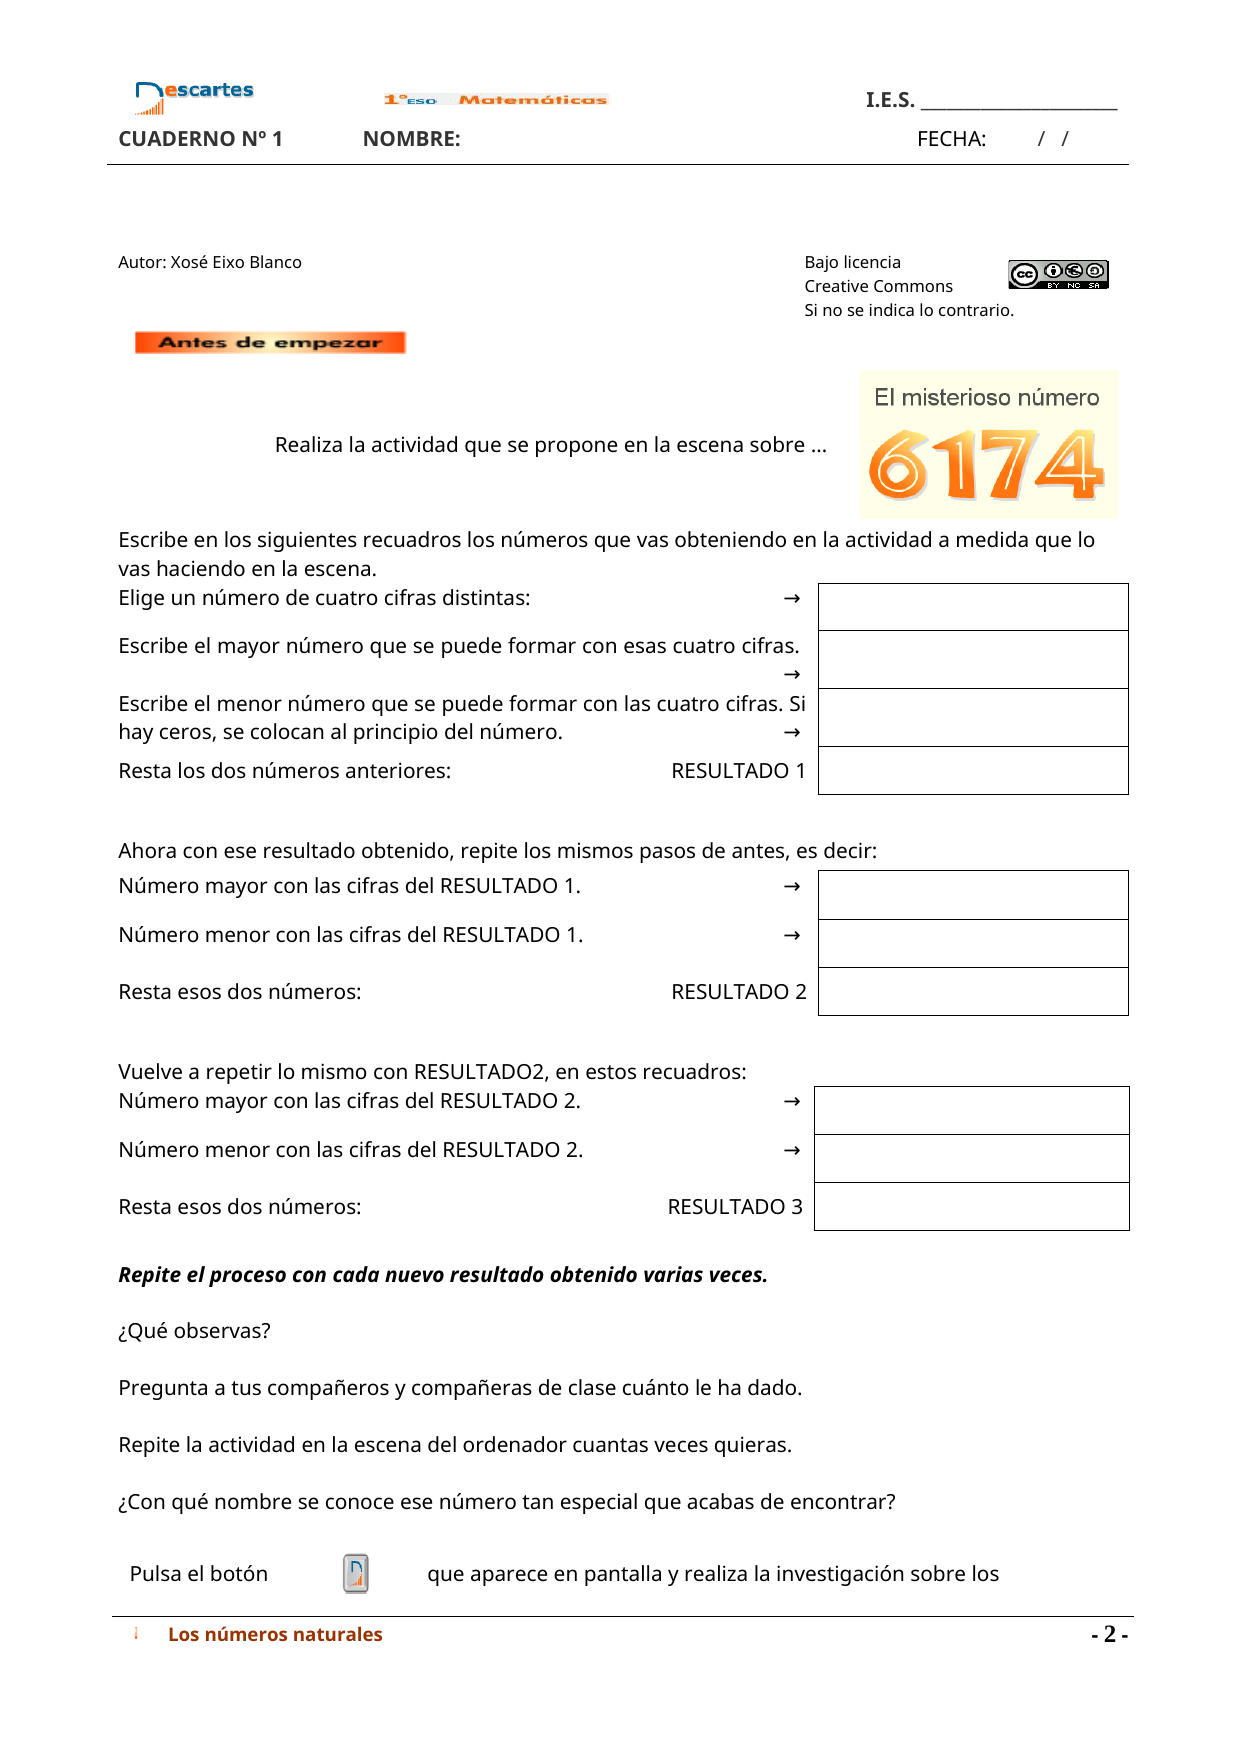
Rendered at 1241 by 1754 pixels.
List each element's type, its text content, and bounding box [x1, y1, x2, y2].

table_header [819, 584, 1128, 630]
text Escribe en los siguientes recuadros los números que vas obteniendo en la actividad a medida que lo vas haciendo en la escena. [118, 526, 1128, 582]
table_header [833, 363, 1129, 526]
text Ahora con ese resultado obtenido, repite los mismos pasos de antes, es decir: [118, 836, 1128, 864]
table_cell [819, 747, 1128, 794]
text Repite el proceso con cada nuevo resultado obtenido varias veces. [118, 1260, 1128, 1288]
picture [134, 331, 408, 354]
table_cell RESULTADO 2 [444, 967, 818, 1015]
table_header [815, 1087, 1129, 1134]
picture [134, 82, 257, 115]
table_cell [107, 298, 793, 322]
table_cell RESULTADO 3 [442, 1182, 814, 1230]
text Pregunta a tus compañeros y compañeras de clase cuánto le ha dado. [118, 1373, 1128, 1402]
table_cell Número menor con las cifras del RESULTADO 1. → [107, 919, 818, 967]
table_cell Escribe el mayor número que se puede formar con esas cuatro cifras. → [107, 630, 818, 688]
table_cell [107, 275, 793, 298]
table_cell Resta los dos números anteriores: [107, 746, 534, 794]
table_header Elige un número de cuatro cifras distintas: → [107, 583, 818, 630]
table_cell Resta esos dos números: [107, 1182, 442, 1230]
text Repite la actividad en la escena del ordenador cuantas veces quieras. [118, 1430, 1128, 1459]
picture [342, 1553, 369, 1594]
picture [859, 370, 1119, 519]
table_header que aparece en pantalla y realiza la investigación sobre los [416, 1544, 1138, 1603]
table_cell Creative Commons [793, 275, 981, 298]
table_cell Resta esos dos números: [107, 967, 443, 1015]
text ¿Qué observas? [118, 1317, 1128, 1345]
table_header Autor: Xosé Eixo Blanco [107, 251, 793, 274]
table_header Bajo licencia [793, 251, 981, 274]
table_cell Si no se indica lo contrario. [793, 298, 1131, 322]
table_cell [819, 968, 1128, 1015]
text Vuelve a repetir lo mismo con RESULTADO2, en estos recuadros: [118, 1057, 1128, 1086]
table_header Número mayor con las cifras del RESULTADO 2. → [107, 1086, 814, 1134]
table_cell Número menor con las cifras del RESULTADO 2. → [107, 1134, 814, 1182]
table_cell [815, 1183, 1129, 1230]
table_cell RESULTADO 1 [534, 746, 818, 794]
table_cell Escribe el menor número que se puede formar con las cuatro cifras. Si hay ceros, se colocan al principio del número. → [107, 688, 818, 746]
table_cell [819, 631, 1128, 688]
picture [134, 1626, 138, 1639]
table_cell [815, 1135, 1129, 1182]
table_cell [819, 689, 1128, 746]
text ¿Con qué nombre se conoce ese número tan especial que acabas de encontrar? [118, 1487, 1128, 1516]
picture [1008, 260, 1109, 289]
table_header Realiza la actividad que se propone en la escena sobre … [118, 363, 833, 526]
table_header Pulsa el botón [118, 1544, 315, 1603]
table_header Número mayor con las cifras del RESULTADO 1. → [107, 870, 818, 919]
table_header [819, 871, 1128, 919]
table_header [981, 251, 1131, 298]
picture [384, 93, 612, 105]
table_header [315, 1544, 416, 1603]
table_cell [819, 920, 1128, 967]
